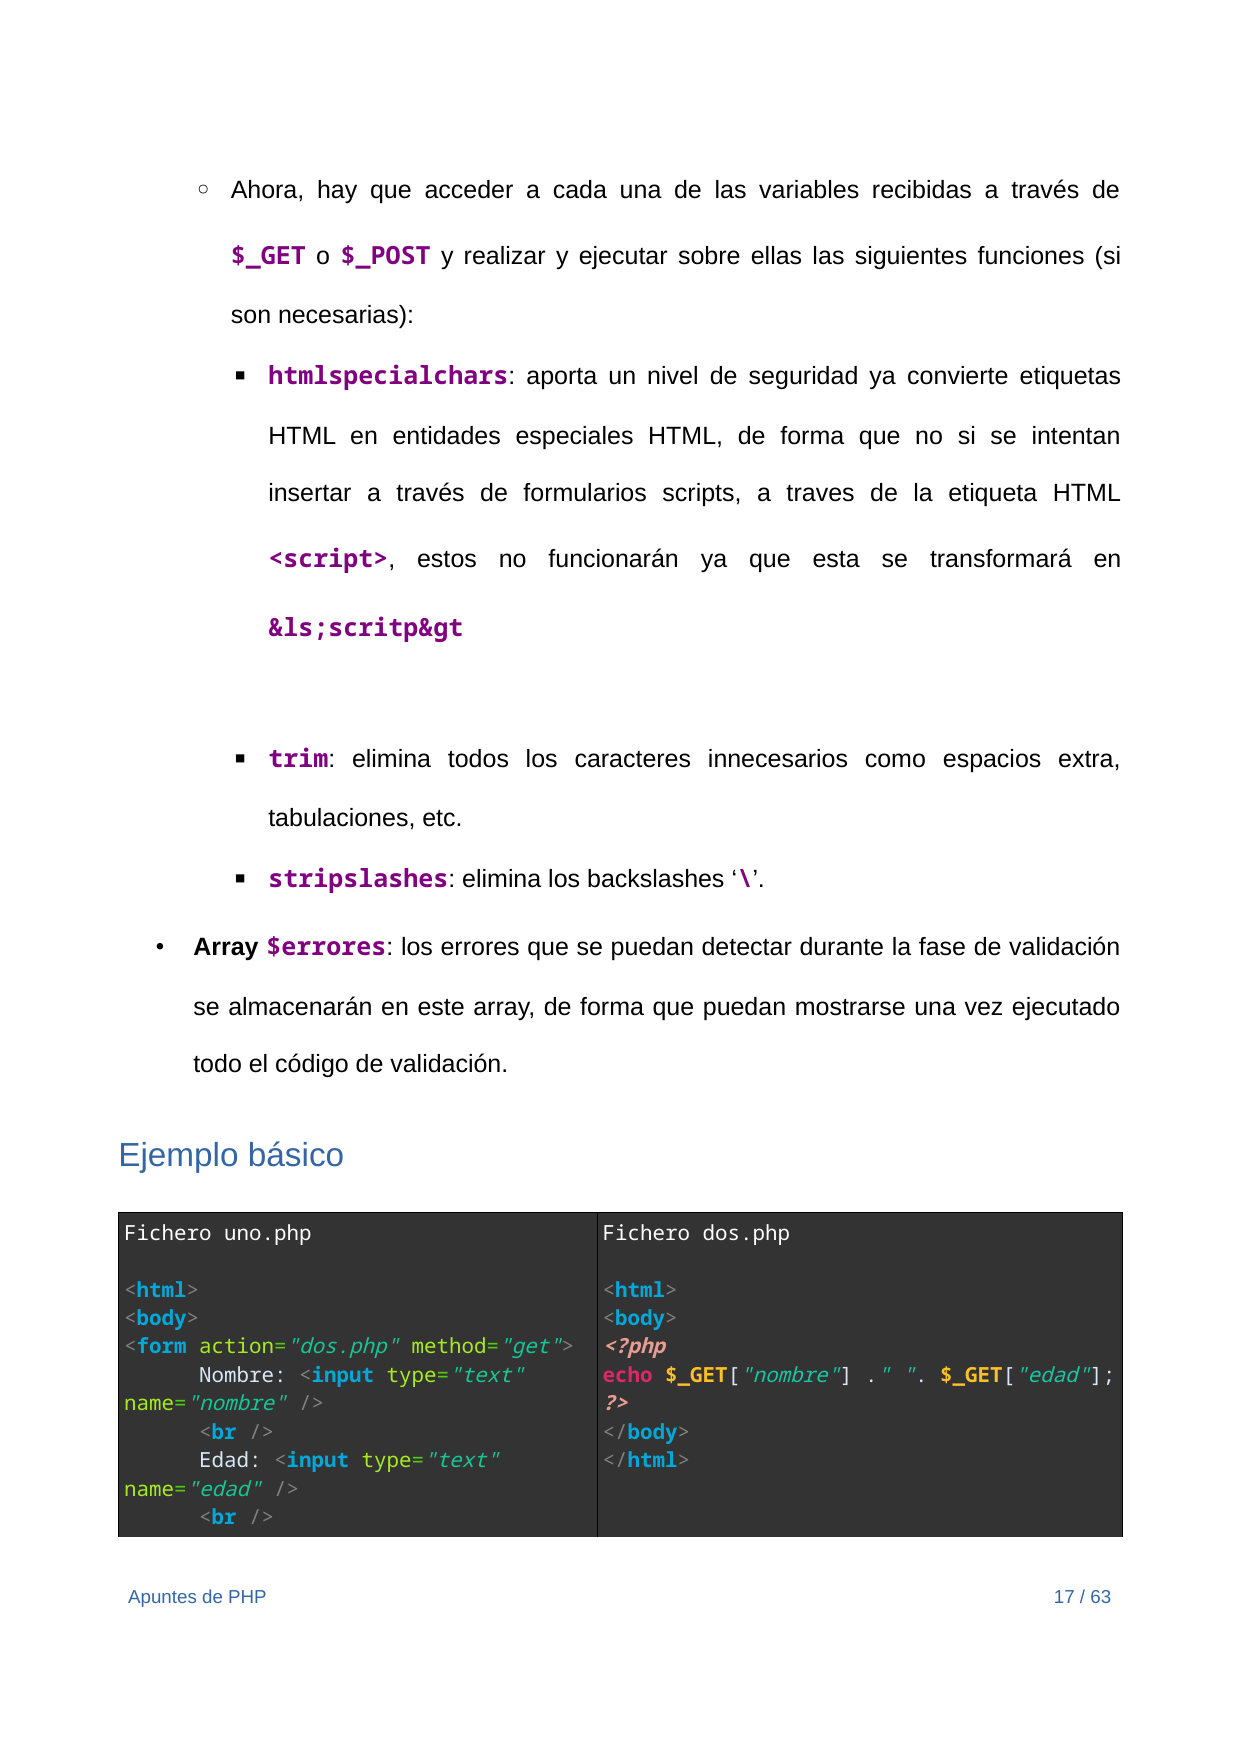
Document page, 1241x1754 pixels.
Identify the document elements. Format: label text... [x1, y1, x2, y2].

list Array $errores: los errores que se puedan detectar durante la fase de validación se almacenarán en este array, de forma que puedan mostrarse una vez ejecutado todo el código de validación. [156, 929, 1122, 1078]
list trim: elimina todos los caracteres innecesarios como espacios extra, tabulaciones, etc. [231, 740, 1122, 832]
list htmlspecialchars: aporta un nivel de seguridad ya convierte etiquetas HTML en entidades especiales HTML, de forma que no si se intentan insertar a través de formularios scripts, a traves de la etiqueta HTML <script>, estos no funcionarán ya que esta se transformará en &ls;scritp&gt [231, 358, 1122, 643]
table_header Fichero uno.php <html> <body> <form action="dos.php" method="get"> Nombre: <input type="text" name="nombre" /> <br /> Edad: <input type="text" name="edad" /> <br /> [119, 1213, 597, 1537]
table_header Fichero dos.php <html> <body> <?php echo $_GET["nombre"] ." ". $_GET["edad"]; ?> </body> </html> [598, 1213, 1122, 1537]
list Ahora, hay que acceder a cada una de las variables recibidas a través de $_GET o $_POST y realizar y ejecutar sobre ellas las siguientes funciones (si son necesarias): [193, 175, 1122, 329]
text Ejemplo básico [118, 1135, 1122, 1174]
list stripslashes: elimina los backslashes ‘\’. [231, 861, 1122, 894]
